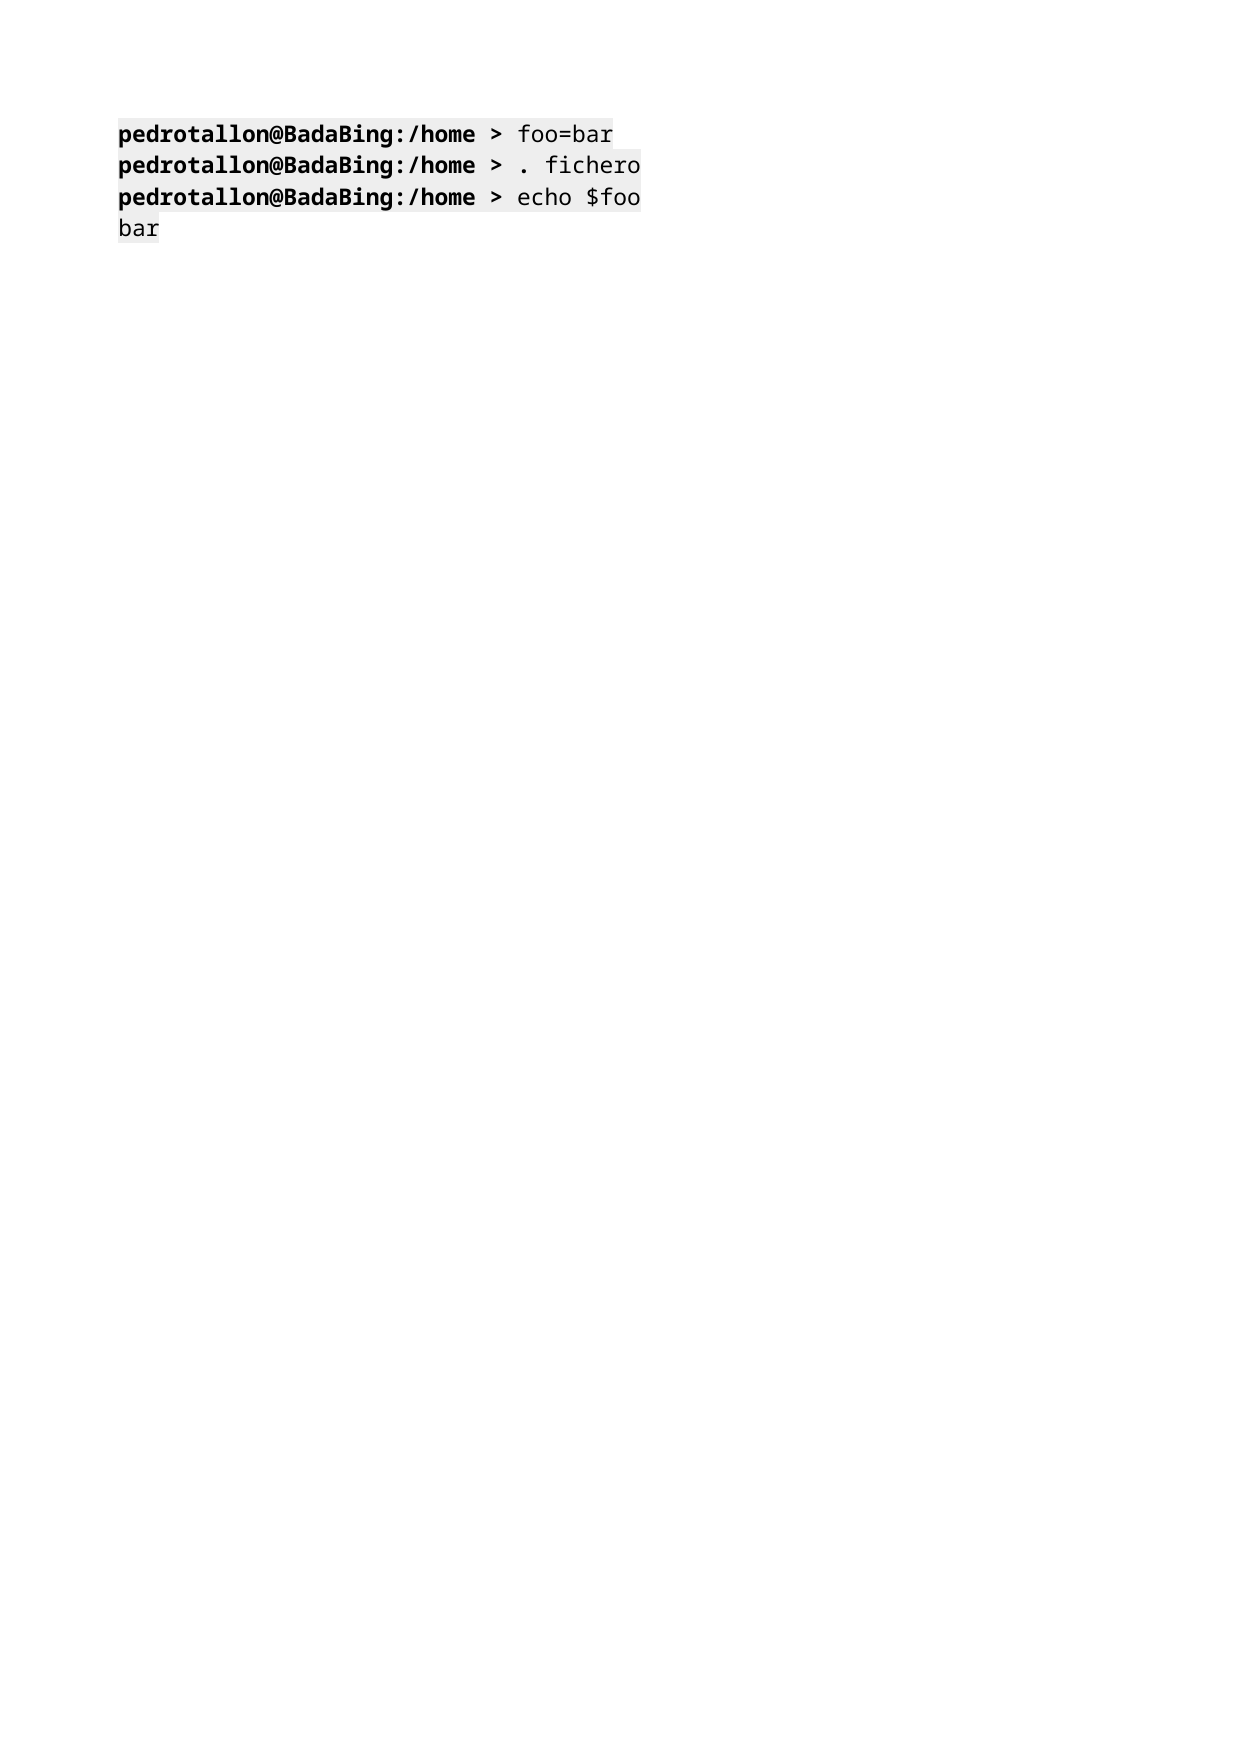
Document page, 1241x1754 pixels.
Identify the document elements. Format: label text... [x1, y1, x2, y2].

text pedrotallon@BadaBing:/home > echo $foo [118, 181, 1122, 212]
text bar [118, 212, 1122, 243]
text pedrotallon@BadaBing:/home > foo=bar [118, 118, 1122, 149]
text pedrotallon@BadaBing:/home > . fichero [118, 149, 1122, 181]
